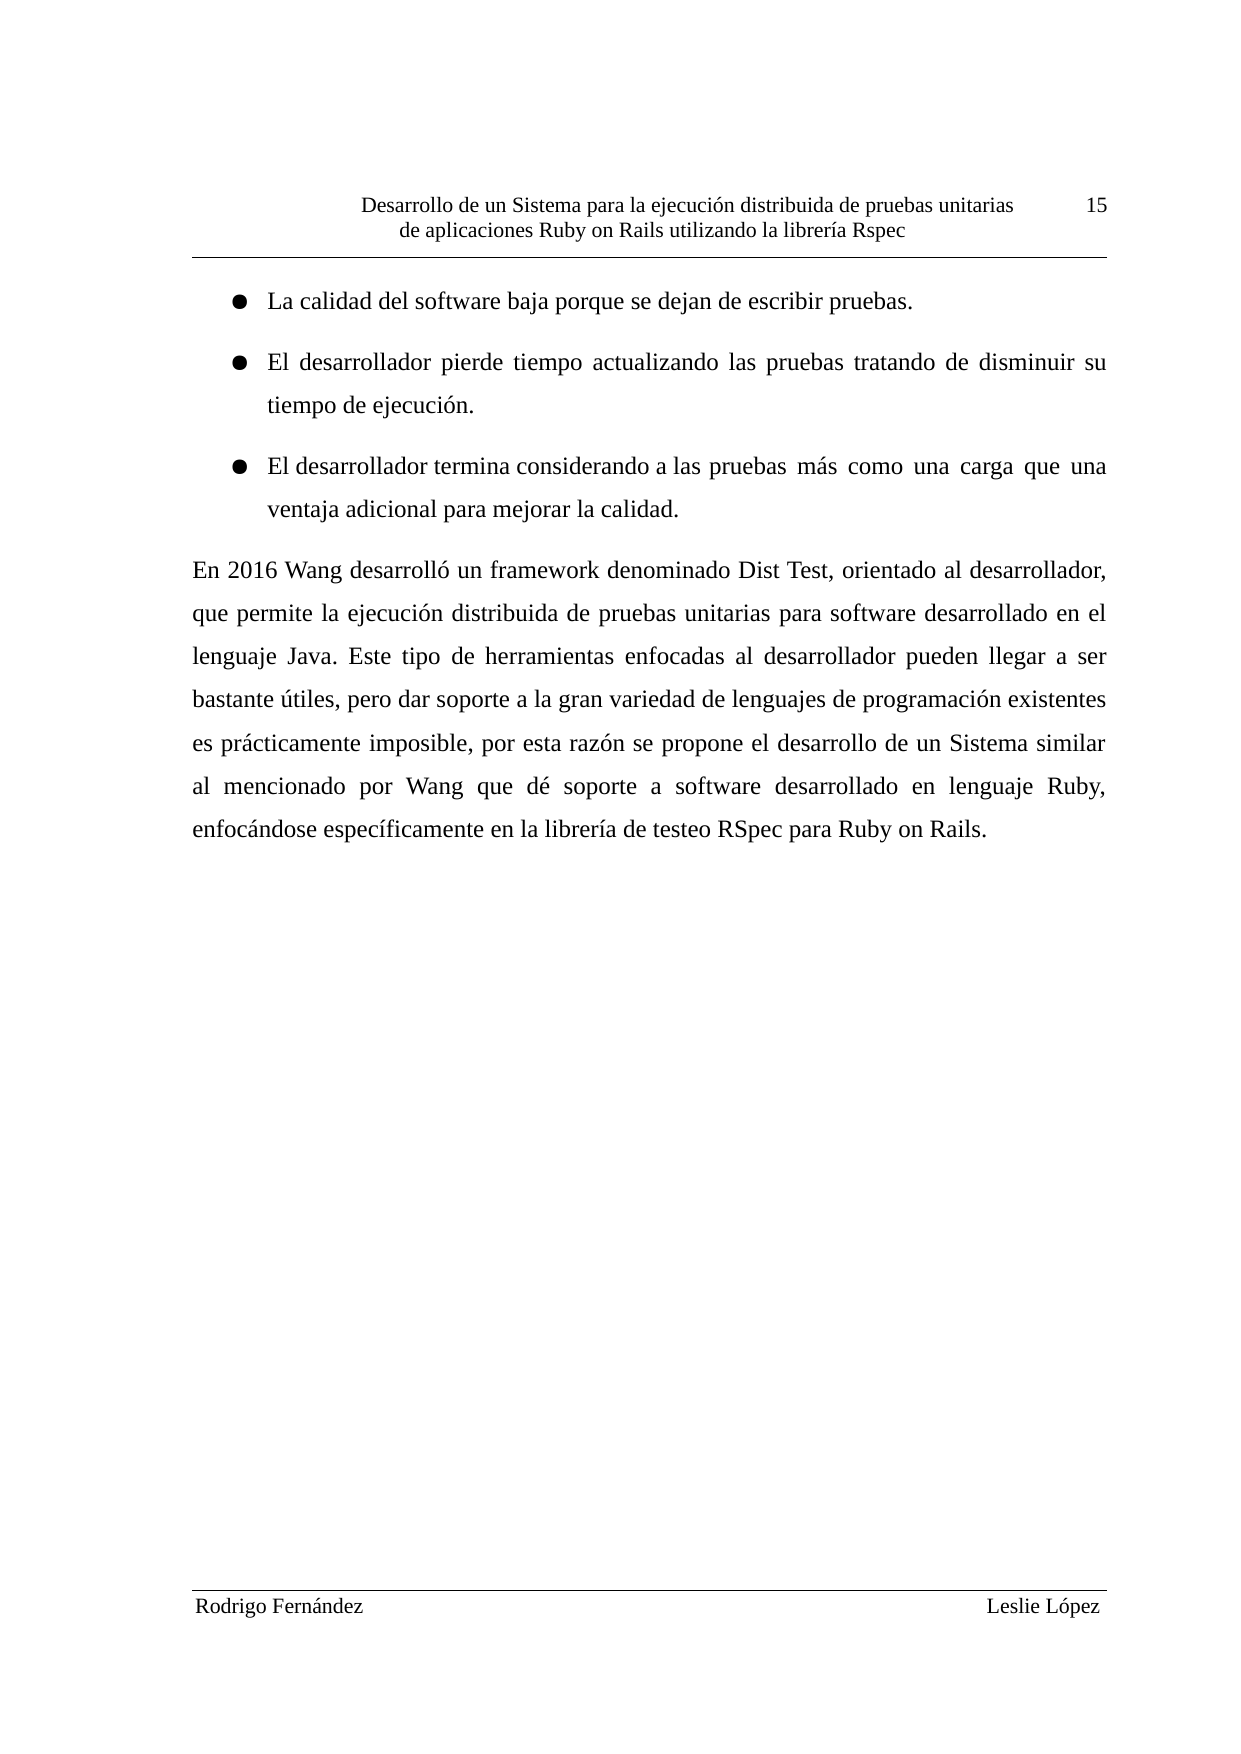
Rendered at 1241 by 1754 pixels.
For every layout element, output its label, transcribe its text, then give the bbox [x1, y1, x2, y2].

list La calidad del software baja porque se dejan de escribir pruebas. [229, 286, 1107, 315]
text En 2016 Wang desarrolló un framework denominado Dist Test, orientado al desarrollador, que permite la ejecución distribuida de pruebas unitarias para software desarrollado en el lenguaje Java. Este tipo de herramientas enfocadas al desarrollador pueden llegar a ser bastante útiles, pero dar soporte a la gran variedad de lenguajes de programación existentes es prácticamente imposible, por esta razón se propone el desarrollo de un Sistema similar al mencionado por Wang que dé soporte a software desarrollado en lenguaje Ruby, enfocándose específicamente en la librería de testeo RSpec para Ruby on Rails. [192, 555, 1107, 843]
list El desarrollador termina considerando a las pruebas más como una carga que una ventaja adicional para mejorar la calidad. [229, 451, 1107, 523]
list El desarrollador pierde tiempo actualizando las pruebas tratando de disminuir su tiempo de ejecución. [229, 347, 1107, 419]
